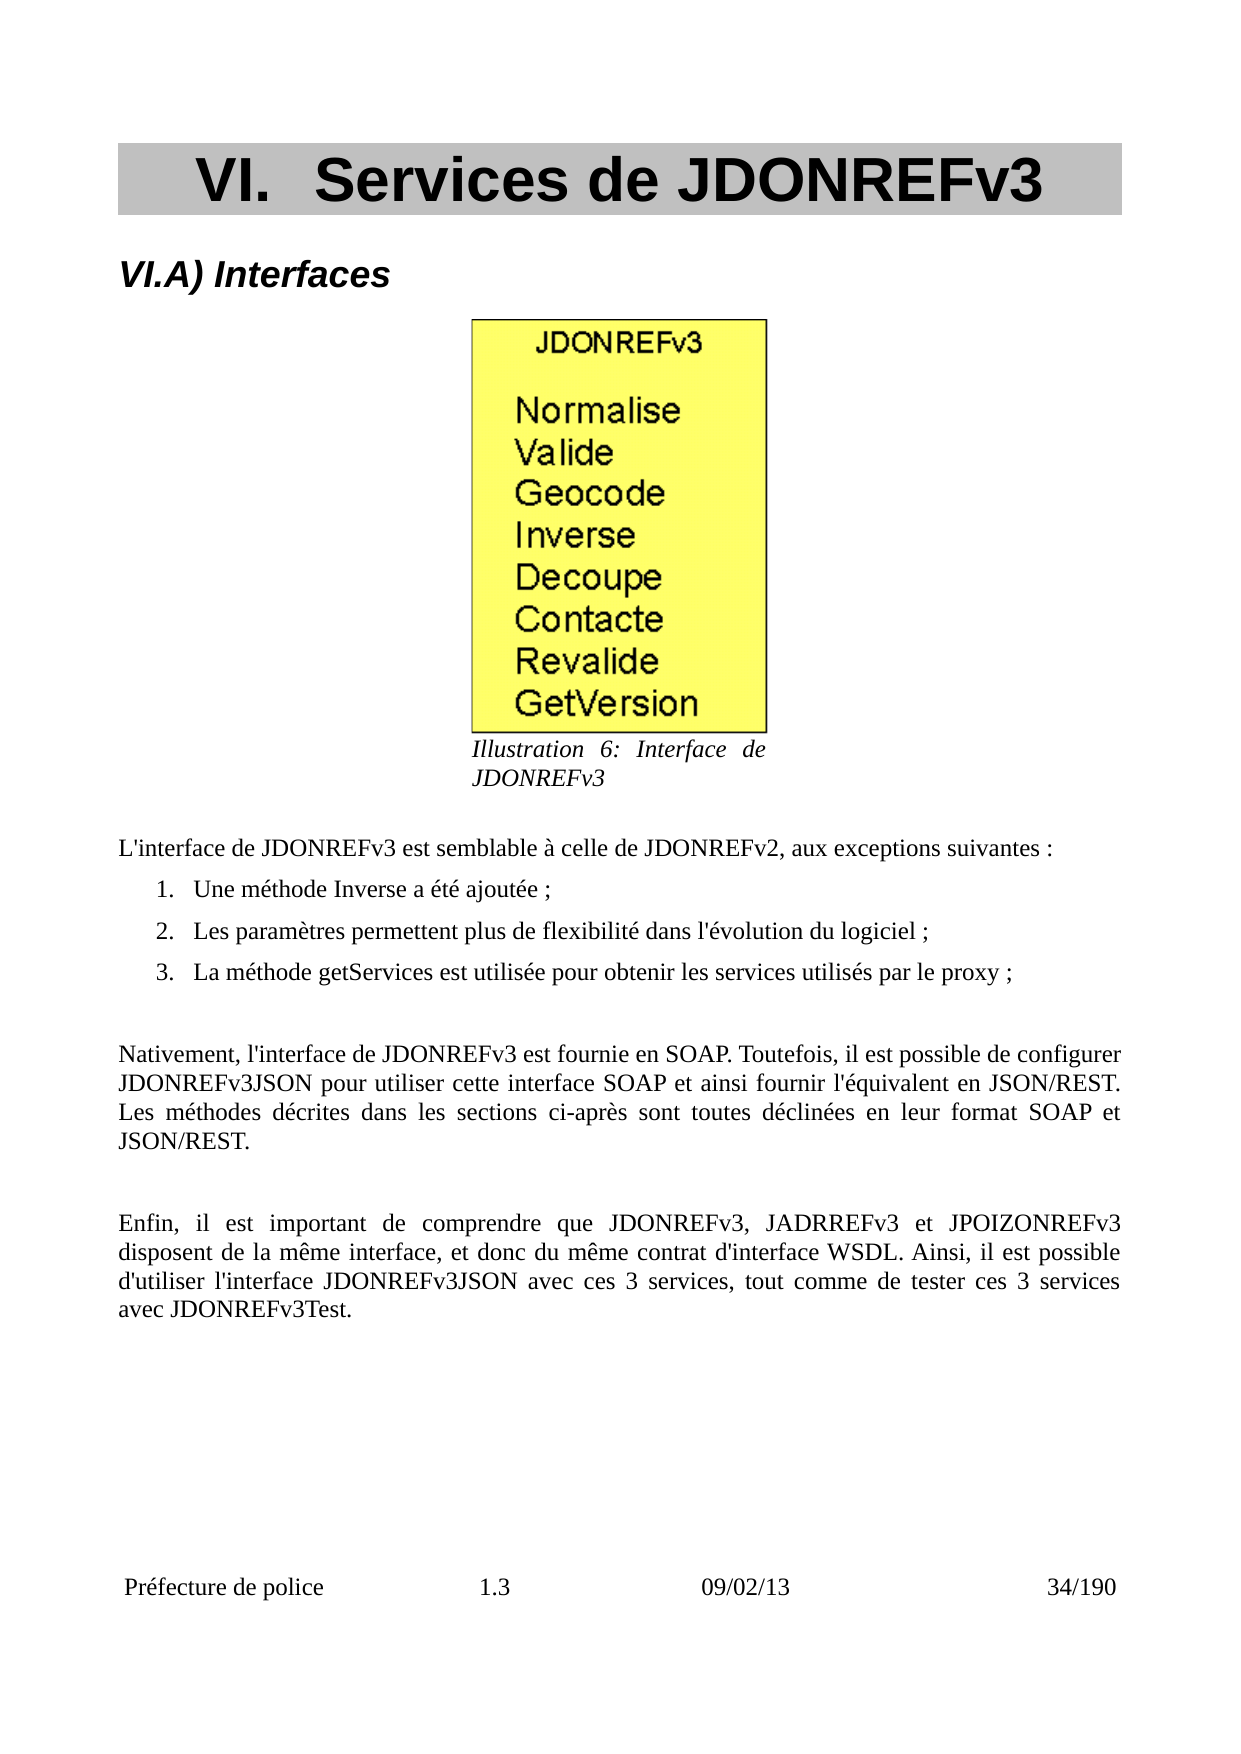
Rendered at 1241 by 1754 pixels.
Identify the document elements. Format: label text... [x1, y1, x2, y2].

list La méthode getServices est utilisée pour obtenir les services utilisés par le proxy ; [156, 957, 1122, 986]
text Nativement, l'interface de JDONREFv3 est fournie en SOAP. Toutefois, il est possible de configurer JDONREFv3JSON pour utiliser cette interface SOAP et ainsi fournir l'équivalent en JSON/REST. Les méthodes décrites dans les sections ci-après sont toutes déclinées en leur format SOAP et JSON/REST. [118, 1039, 1122, 1154]
text Illustration 6: Interface de JDONREFv3 [472, 735, 768, 792]
text Enfin, il est important de comprendre que JDONREFv3, JADRREFv3 et JPOIZONREFv3 disposent de la même interface, et donc du même contrat d'interface WSDL. Ainsi, il est possible d'utiliser l'interface JDONREFv3JSON avec ces 3 services, tout comme de tester ces 3 services avec JDONREFv3Test. [118, 1208, 1122, 1323]
subtitle Interfaces [118, 252, 1122, 295]
subtitle Services de JDONREFv3 [118, 143, 1122, 215]
text L'interface de JDONREFv3 est semblable à celle de JDONREFv2, aux exceptions suivantes : [118, 833, 1122, 862]
list Les paramètres permettent plus de flexibilité dans l'évolution du logiciel ; [156, 916, 1122, 944]
list Une méthode Inverse a été ajoutée ; [156, 874, 1122, 903]
picture [471, 319, 769, 735]
